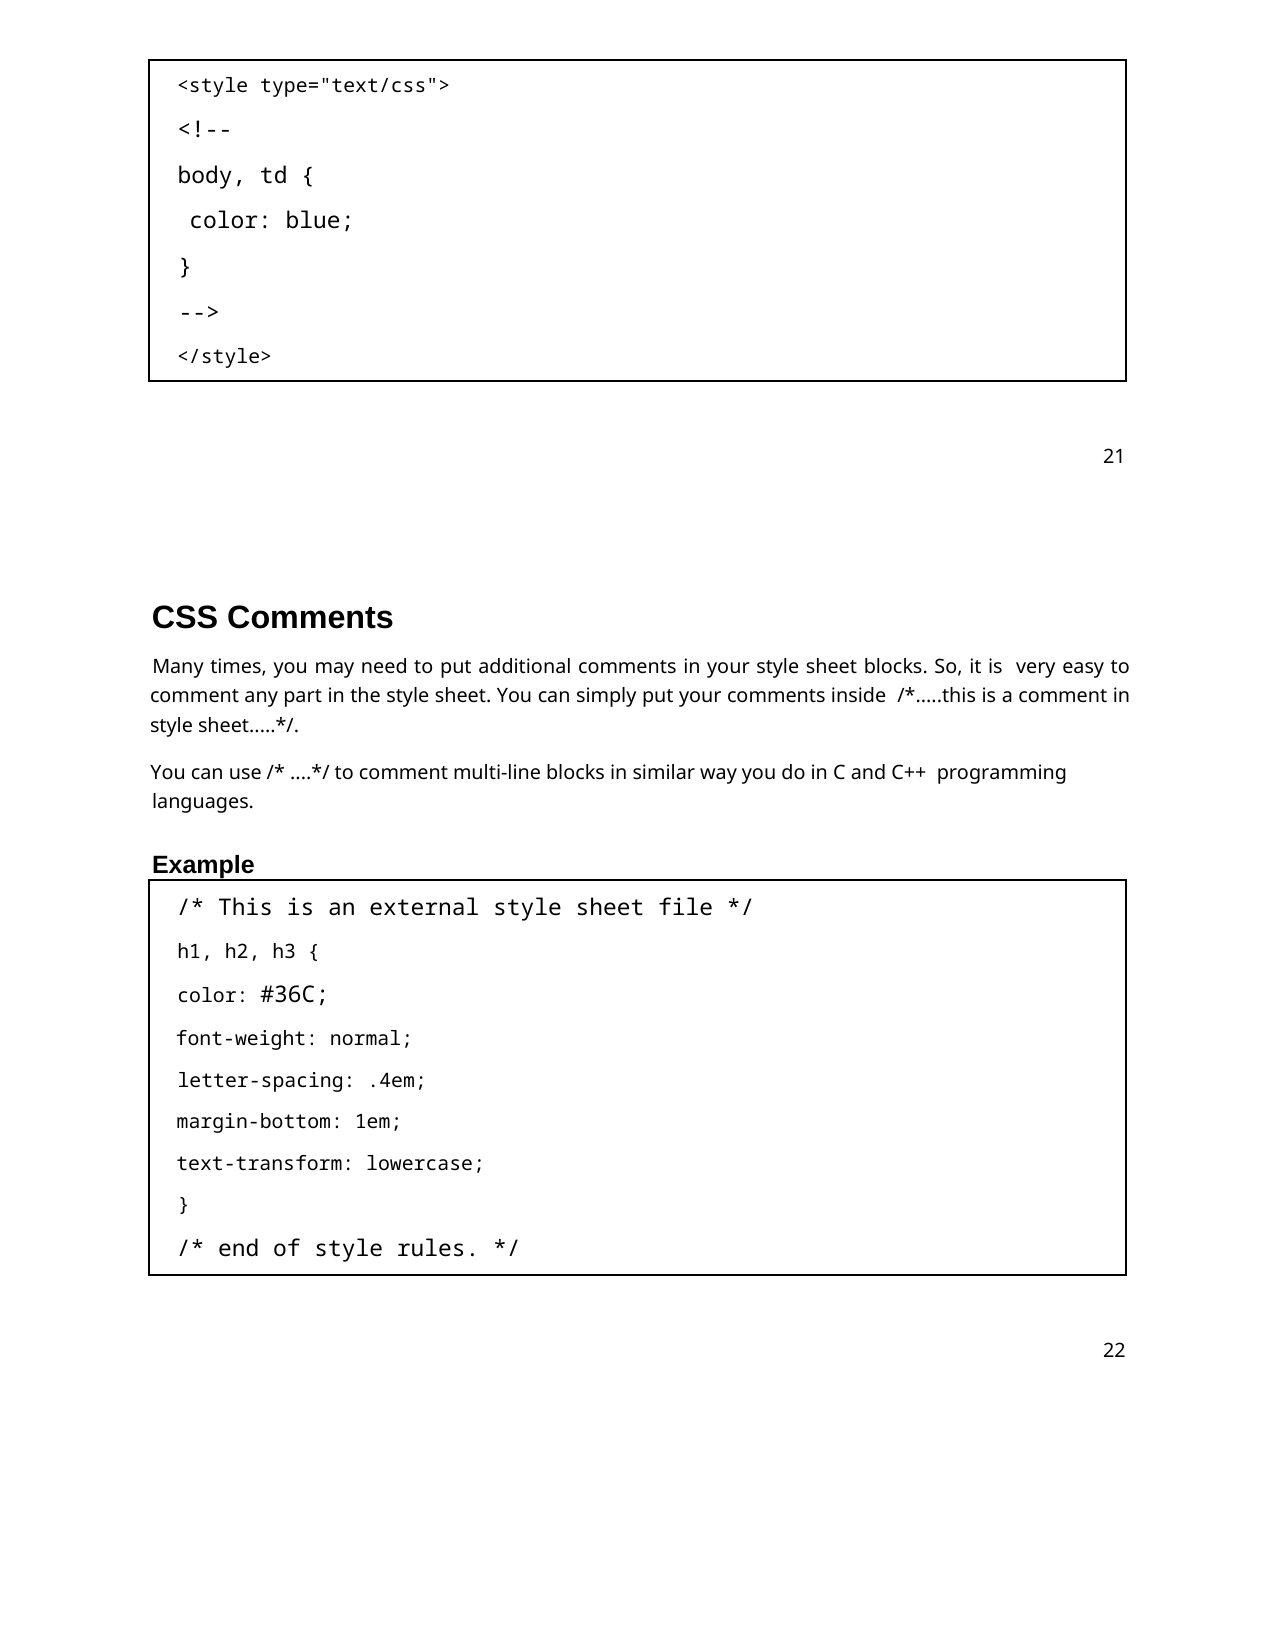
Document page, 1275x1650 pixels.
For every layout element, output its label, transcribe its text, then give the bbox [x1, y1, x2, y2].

text 22 [0, 1336, 1125, 1363]
text You can use /* ....*/ to comment multi-line blocks in similar way you do in C and C++ programming languages. [150, 758, 1132, 814]
text Many times, you may need to put additional comments in your style sheet blocks. So, it is very easy to comment any part in the style sheet. You can simply put your comments inside /*.....this is a comment in style sheet.....*/. [150, 653, 1133, 738]
table_header /* This is an external style sheet file */ h1, h2, h3 { color: #36C; font-weight: normal; letter-spacing: .4em; margin-bottom: 1em; text-transform: lowercase; } /* end of style rules. */ [150, 881, 1125, 1274]
text 21 [0, 442, 1125, 469]
picture [150, 488, 524, 598]
text 4. CSS ─ MEASUREMENT UNITS [0, 1492, 982, 1562]
picture [150, 1382, 524, 1492]
text Example [152, 850, 1133, 878]
table_header <style type="text/css"> <!-- body, td { color: blue; } --> </style> [150, 61, 1125, 379]
text CSS Comments [152, 598, 1133, 635]
